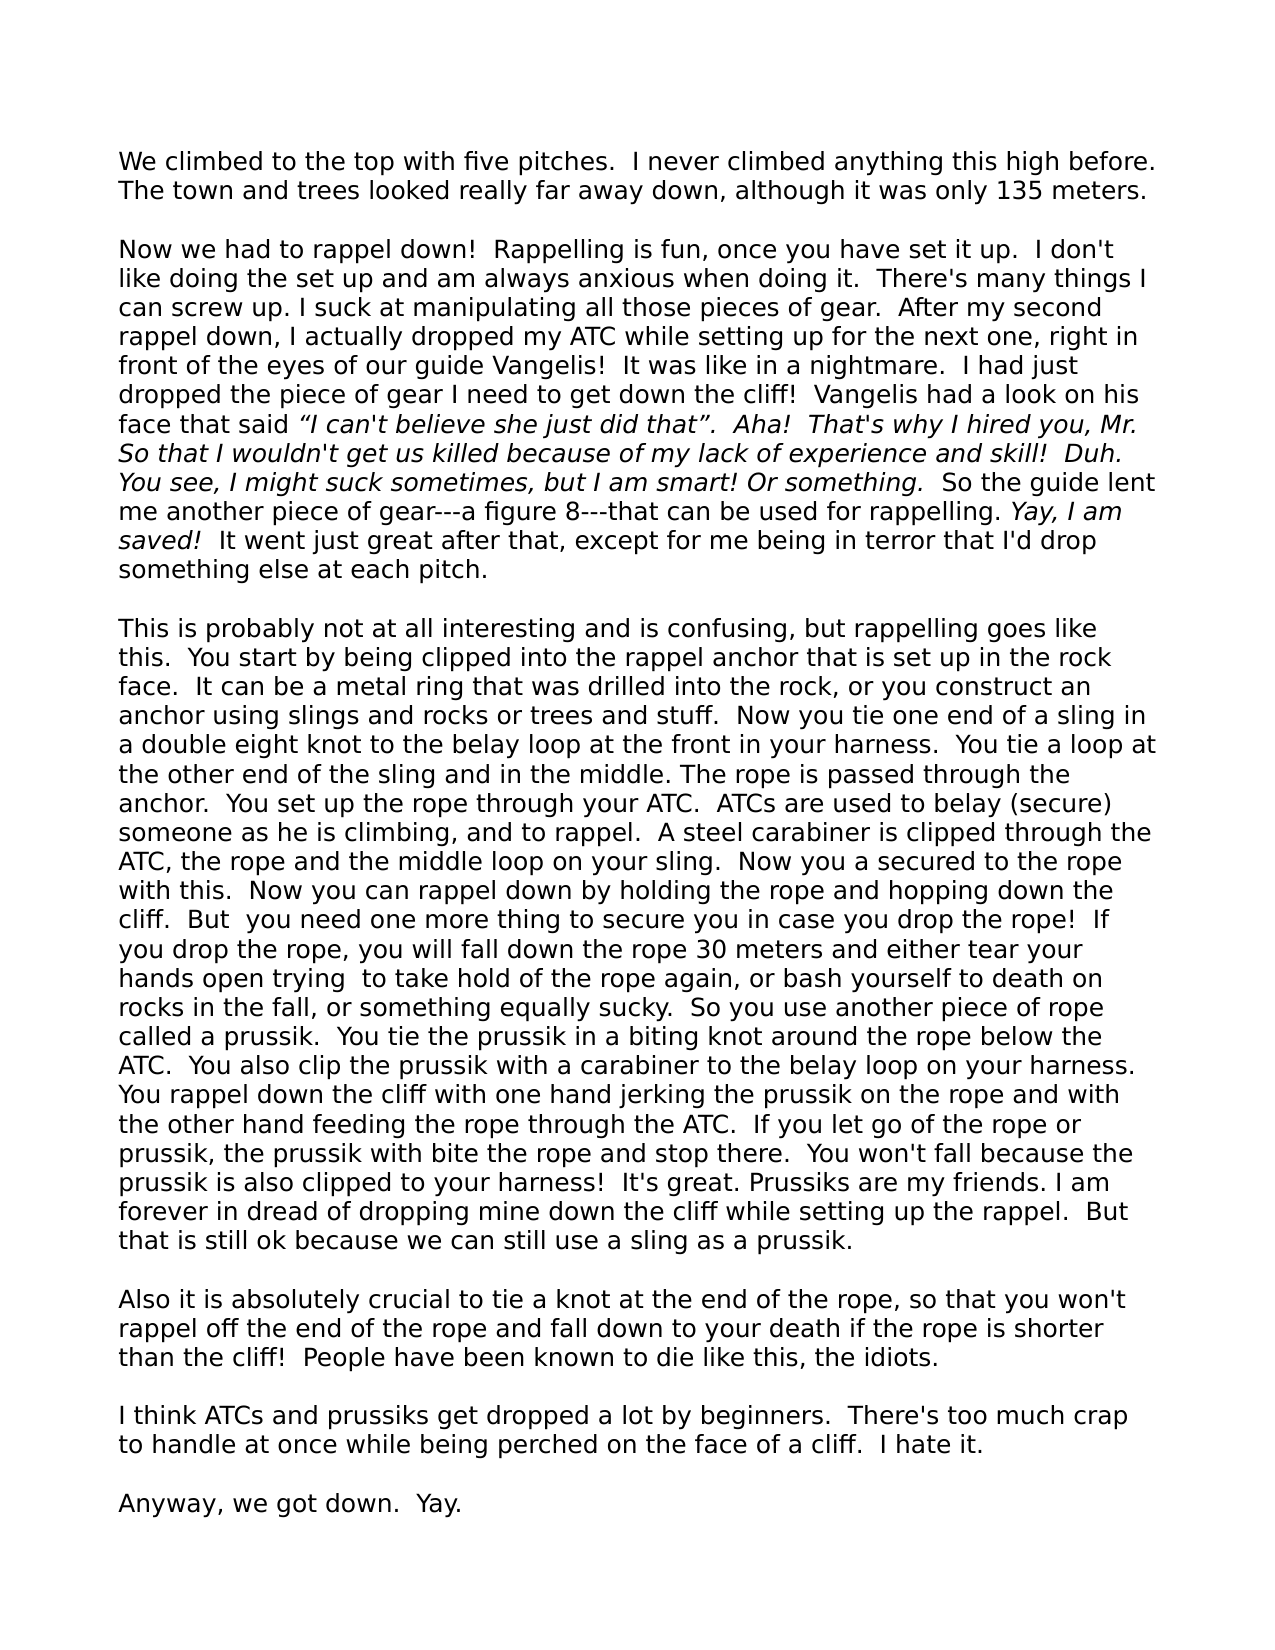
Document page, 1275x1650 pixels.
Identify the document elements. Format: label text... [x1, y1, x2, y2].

text Anyway, we got down. Yay. [118, 1489, 1157, 1518]
text I think ATCs and prussiks get dropped a lot by beginners. There's too much crap to handle at once while being perched on the face of a cliff. I hate it. [118, 1401, 1157, 1460]
text Also it is absolutely crucial to tie a knot at the end of the rope, so that you won't rappel off the end of the rope and fall down to your death if the rope is shorter than the cliff! People have been known to die like this, the idiots. [118, 1285, 1157, 1372]
text Now we had to rappel down! Rappelling is fun, once you have set it up. I don't like doing the set up and am always anxious when doing it. There's many things I can screw up. I suck at manipulating all those pieces of gear. After my second rappel down, I actually dropped my ATC while setting up for the next one, right in front of the eyes of our guide Vangelis! It was like in a nightmare. I had just dropped the piece of gear I need to get down the cliff! Vangelis had a look on his face that said “I can't believe she just did that”. Aha! That's why I hired you, Mr. So that I wouldn't get us killed because of my lack of experience and skill! Duh. You see, I might suck sometimes, but I am smart! Or something. So the guide lent me another piece of gear---a figure 8---that can be used for rappelling. Yay, I am saved! It went just great after that, except for me being in terror that I'd drop something else at each pitch. [118, 235, 1157, 585]
text This is probably not at all interesting and is confusing, but rappelling goes like this. You start by being clipped into the rappel anchor that is set up in the rock face. It can be a metal ring that was drilled into the rock, or you construct an anchor using slings and rocks or trees and stuff. Now you tie one end of a sling in a double eight knot to the belay loop at the front in your harness. You tie a loop at the other end of the sling and in the middle. The rope is passed through the anchor. You set up the rope through your ATC. ATCs are used to belay (secure) someone as he is climbing, and to rappel. A steel carabiner is clipped through the ATC, the rope and the middle loop on your sling. Now you a secured to the rope with this. Now you can rappel down by holding the rope and hopping down the cliff. But you need one more thing to secure you in case you drop the rope! If you drop the rope, you will fall down the rope 30 meters and either tear your hands open trying to take hold of the rope again, or bash yourself to death on rocks in the fall, or something equally sucky. So you use another piece of rope called a prussik. You tie the prussik in a biting knot around the rope below the ATC. You also clip the prussik with a carabiner to the belay loop on your harness. You rappel down the cliff with one hand jerking the prussik on the rope and with the other hand feeding the rope through the ATC. If you let go of the rope or prussik, the prussik with bite the rope and stop there. You won't fall because the prussik is also clipped to your harness! It's great. Prussiks are my friends. I am forever in dread of dropping mine down the cliff while setting up the rappel. But that is still ok because we can still use a sling as a prussik. [118, 614, 1157, 1256]
text We climbed to the top with five pitches. I never climbed anything this high before. The town and trees looked really far away down, although it was only 135 meters. [118, 147, 1157, 206]
